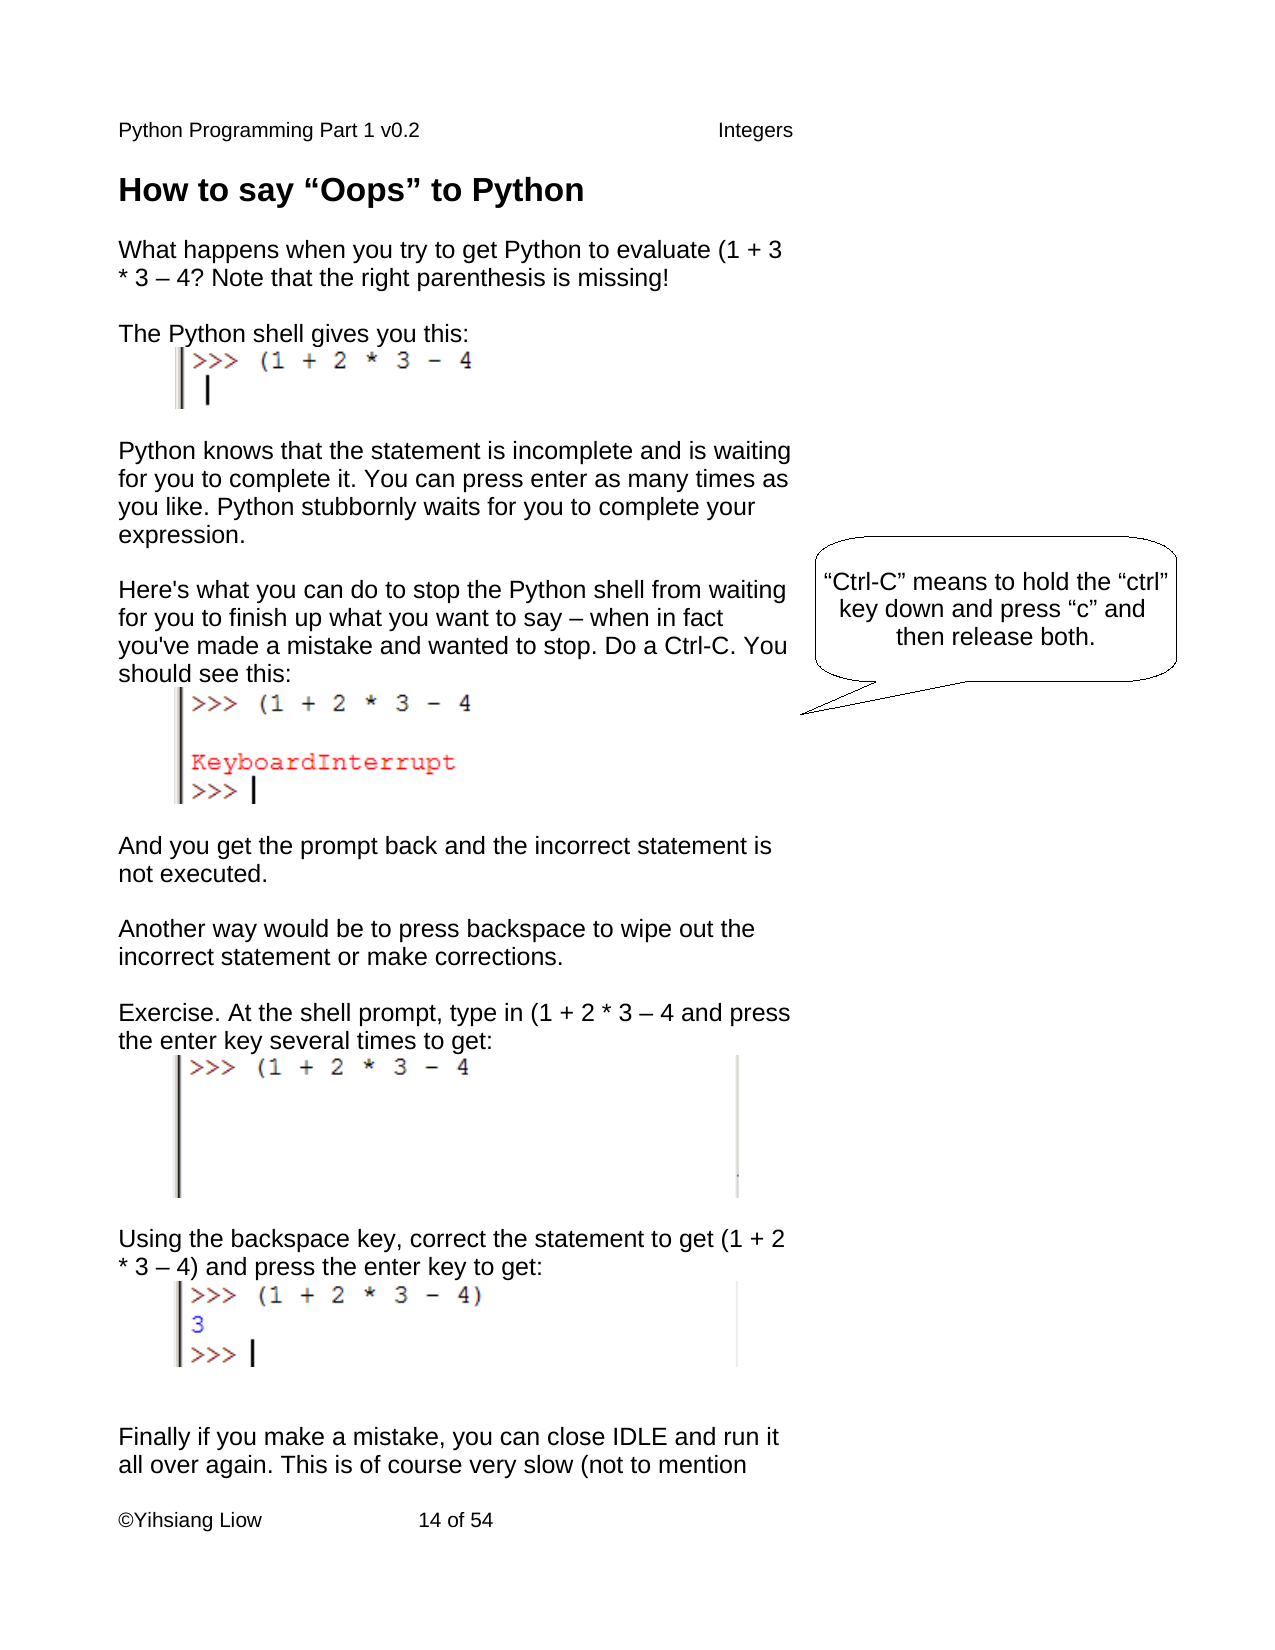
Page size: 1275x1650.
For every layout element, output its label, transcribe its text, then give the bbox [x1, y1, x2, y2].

text Python knows that the statement is incomplete and is waiting for you to complete it. You can press enter as many times as you like. Python stubbornly waits for you to complete your expression. [118, 437, 793, 548]
text How to say “Oops” to Python [118, 171, 793, 208]
text Using the backspace key, correct the statement to get (1 + 2 * 3 – 4) and press the enter key to get: [118, 1225, 793, 1281]
text Exercise. At the shell prompt, type in (1 + 2 * 3 – 4 and press the enter key several times to get: [118, 999, 793, 1055]
text The Python shell gives you this: [118, 320, 793, 348]
text Another way would be to press backspace to wipe out the incorrect statement or make corrections. [118, 915, 793, 971]
text What happens when you try to get Python to evaluate (1 + 3 * 3 – 4? Note that the right parenthesis is missing! [118, 236, 793, 292]
text Here's what you can do to stop the Python shell from waiting for you to finish up what you want to say – when in fact you've made a mistake and wanted to stop. Do a Ctrl-C. You should see this: [118, 576, 793, 688]
text Finally if you make a mistake, you can close IDLE and run it all over again. This is of course very slow (not to mention [118, 1423, 793, 1478]
text And you get the prompt back and the incorrect statement is not executed. [118, 832, 793, 887]
